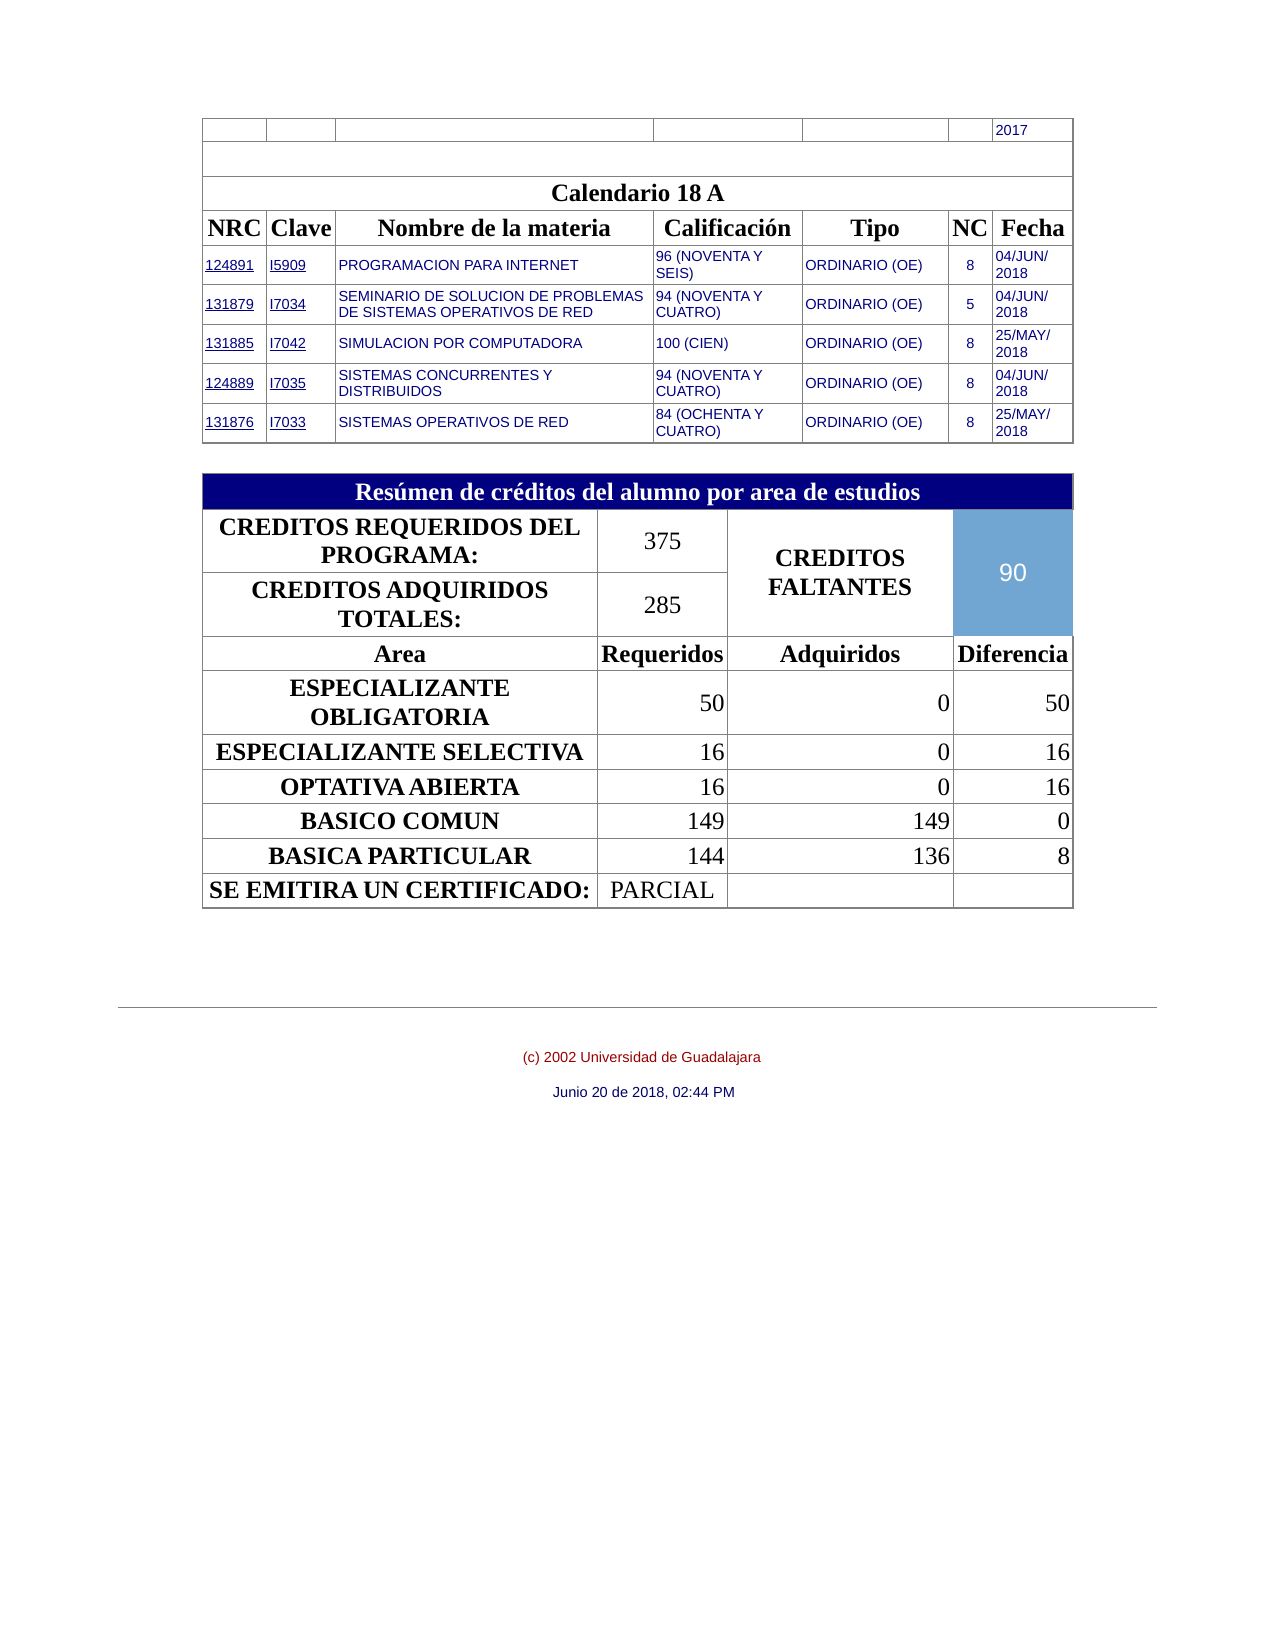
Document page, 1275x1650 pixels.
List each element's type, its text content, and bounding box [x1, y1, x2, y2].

table_cell 131885 [203, 325, 266, 363]
table_cell 84 (OCHENTA Y CUATRO) [654, 404, 802, 442]
table_cell 0 [728, 735, 953, 768]
table_cell 94 (NOVENTA Y CUATRO) [654, 364, 802, 403]
table_cell NRC [203, 211, 266, 245]
table_header (c) 2002 Universidad de Guadalajara [118, 1037, 1157, 1071]
table_cell 50 [598, 671, 727, 734]
table_cell ESPECIALIZANTE OBLIGATORIA [203, 671, 597, 734]
table_cell ORDINARIO (OE) [803, 246, 948, 284]
table_cell 16 [954, 735, 1072, 768]
table_cell 04/JUN/2018 [993, 364, 1072, 403]
table_cell 04/JUN/2018 [993, 246, 1072, 284]
table_cell 16 [598, 735, 727, 768]
table_cell ORDINARIO (OE) [803, 285, 948, 324]
table_cell 94 (NOVENTA Y CUATRO) [654, 285, 802, 324]
table_cell [654, 119, 802, 141]
table_cell SIMULACION POR COMPUTADORA [336, 325, 653, 363]
table_cell Area [203, 637, 597, 670]
table_cell [267, 119, 335, 141]
table_cell 50 [954, 671, 1072, 734]
table_cell CREDITOS REQUERIDOS DEL PROGRAMA: [203, 510, 597, 572]
table_cell PROGRAMACION PARA INTERNET [336, 246, 653, 284]
table_cell Tipo [803, 211, 948, 245]
table_cell 8 [949, 364, 992, 403]
table_cell 96 (NOVENTA Y SEIS) [654, 246, 802, 284]
table_cell [728, 874, 953, 907]
table_cell [202, 444, 1073, 473]
table_header Resúmen de créditos del alumno por area de estudios [203, 474, 1072, 509]
table_cell BASICO COMUN [203, 804, 597, 838]
table_cell SEMINARIO DE SOLUCION DE PROBLEMAS DE SISTEMAS OPERATIVOS DE RED [336, 285, 653, 324]
table_cell ORDINARIO (OE) [803, 404, 948, 442]
table_cell 124889 [203, 364, 266, 403]
table_cell [203, 142, 1072, 176]
table_cell I7035 [267, 364, 335, 403]
table_cell 149 [728, 804, 953, 838]
table_cell I7042 [267, 325, 335, 363]
table_cell 0 [954, 804, 1072, 838]
table_cell 124891 [203, 246, 266, 284]
table_cell 144 [598, 839, 727, 873]
table_cell 8 [949, 246, 992, 284]
table_cell I5909 [267, 246, 335, 284]
table_cell 25/MAY/2018 [993, 404, 1072, 442]
table_cell SISTEMAS CONCURRENTES Y DISTRIBUIDOS [336, 364, 653, 403]
table_cell 16 [954, 770, 1072, 803]
table_cell Calendario 18 A [203, 177, 1072, 210]
table_cell 131876 [203, 404, 266, 442]
table_cell 04/JUN/2018 [993, 285, 1072, 324]
table_cell Diferencia [954, 636, 1072, 670]
table_cell 8 [949, 325, 992, 363]
table_cell 8 [949, 404, 992, 442]
table_cell ESPECIALIZANTE SELECTIVA [203, 735, 597, 768]
table_cell [336, 119, 653, 141]
table_cell NC [949, 211, 992, 245]
table_cell [949, 119, 992, 141]
table_cell 136 [728, 839, 953, 873]
table_cell 131879 [203, 285, 266, 324]
table_cell OPTATIVA ABIERTA [203, 770, 597, 803]
table_cell I7033 [267, 404, 335, 442]
table_cell 0 [728, 671, 953, 734]
table_cell ORDINARIO (OE) [803, 364, 948, 403]
table_cell 8 [954, 839, 1072, 873]
table_cell [203, 119, 266, 141]
table_cell 149 [598, 804, 727, 838]
table_cell Junio 20 de 2018, 02:44 PM [118, 1071, 1157, 1106]
table_cell Calificación [654, 211, 802, 245]
table_cell 25/MAY/2018 [993, 325, 1072, 363]
table_cell SISTEMAS OPERATIVOS DE RED [336, 404, 653, 442]
table_cell Adquiridos [728, 637, 953, 670]
table_cell BASICA PARTICULAR [203, 839, 597, 873]
table_cell 285 [598, 573, 727, 636]
table_cell SE EMITIRA UN CERTIFICADO: [203, 874, 597, 907]
table_cell Nombre de la materia [336, 211, 653, 245]
table_cell Clave [267, 211, 335, 245]
table_cell 375 [598, 510, 727, 572]
table_cell 5 [949, 285, 992, 324]
table_cell 0 [728, 770, 953, 803]
table_cell CREDITOS FALTANTES [728, 510, 953, 636]
table_cell I7034 [267, 285, 335, 324]
table_cell PARCIAL [598, 874, 727, 907]
table_cell 90 [953, 510, 1073, 636]
table_cell [803, 119, 948, 141]
table_cell Requeridos [598, 637, 727, 670]
table_cell ORDINARIO (OE) [803, 325, 948, 363]
table_cell CREDITOS ADQUIRIDOS TOTALES: [203, 573, 597, 636]
table_cell 2017 [993, 119, 1072, 141]
table_cell 16 [598, 770, 727, 803]
table_cell Fecha [993, 211, 1072, 245]
table_cell 100 (CIEN) [654, 325, 802, 363]
table_cell [954, 874, 1072, 907]
